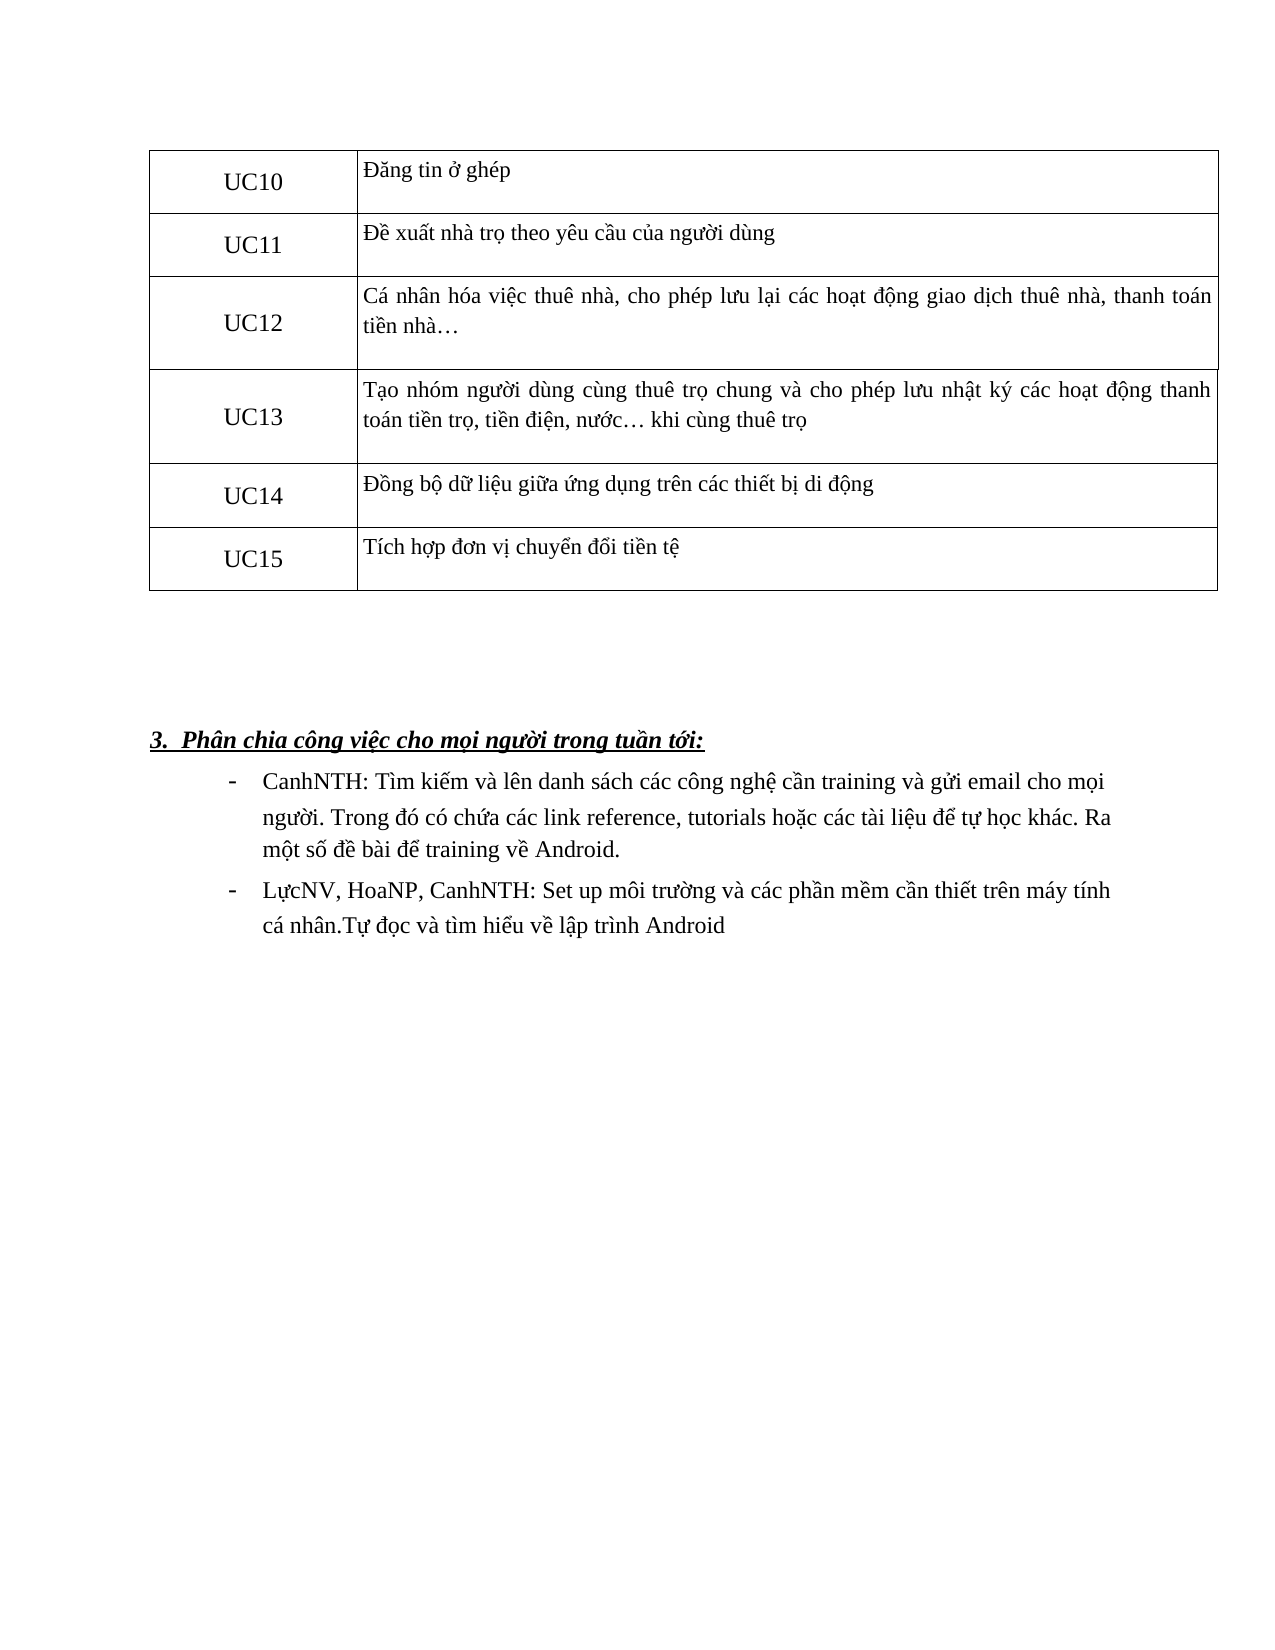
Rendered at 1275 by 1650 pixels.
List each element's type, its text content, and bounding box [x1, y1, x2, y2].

list LựcNV, HoaNP, CanhNTH: Set up môi trường và các phần mềm cần thiết trên máy tính cá nhân.Tự đọc và tìm hiểu về lập trình Android [225, 873, 1125, 939]
table_cell UC15 [150, 528, 357, 590]
table_cell UC10 [150, 151, 357, 213]
table_cell Tạo nhóm người dùng cùng thuê trọ chung và cho phép lưu nhật ký các hoạt động thanh toán tiền trọ, tiền điện, nước… khi cùng thuê trọ [358, 370, 1217, 463]
table_cell UC11 [150, 214, 357, 276]
table_cell UC14 [150, 464, 357, 527]
table_cell Đồng bộ dữ liệu giữa ứng dụng trên các thiết bị di động [358, 464, 1217, 527]
table_cell Tích hợp đơn vị chuyển đổi tiền tệ [358, 528, 1217, 590]
table_cell UC13 [150, 370, 357, 463]
list CanhNTH: Tìm kiếm và lên danh sách các công nghệ cần training và gửi email cho mọi người. Trong đó có chứa các link reference, tutorials hoặc các tài liệu để tự học khác. Ra một số đề bài để training về Android. [225, 764, 1125, 863]
table_cell UC12 [150, 277, 357, 369]
table_cell Đăng tin ở ghép [358, 151, 1218, 213]
table_cell Đề xuất nhà trọ theo yêu cầu của người dùng [358, 214, 1218, 276]
table_cell Cá nhân hóa việc thuê nhà, cho phép lưu lại các hoạt động giao dịch thuê nhà, thanh toán tiền nhà… [358, 277, 1218, 369]
text 3. Phân chia công việc cho mọi người trong tuần tới: [150, 721, 1125, 754]
